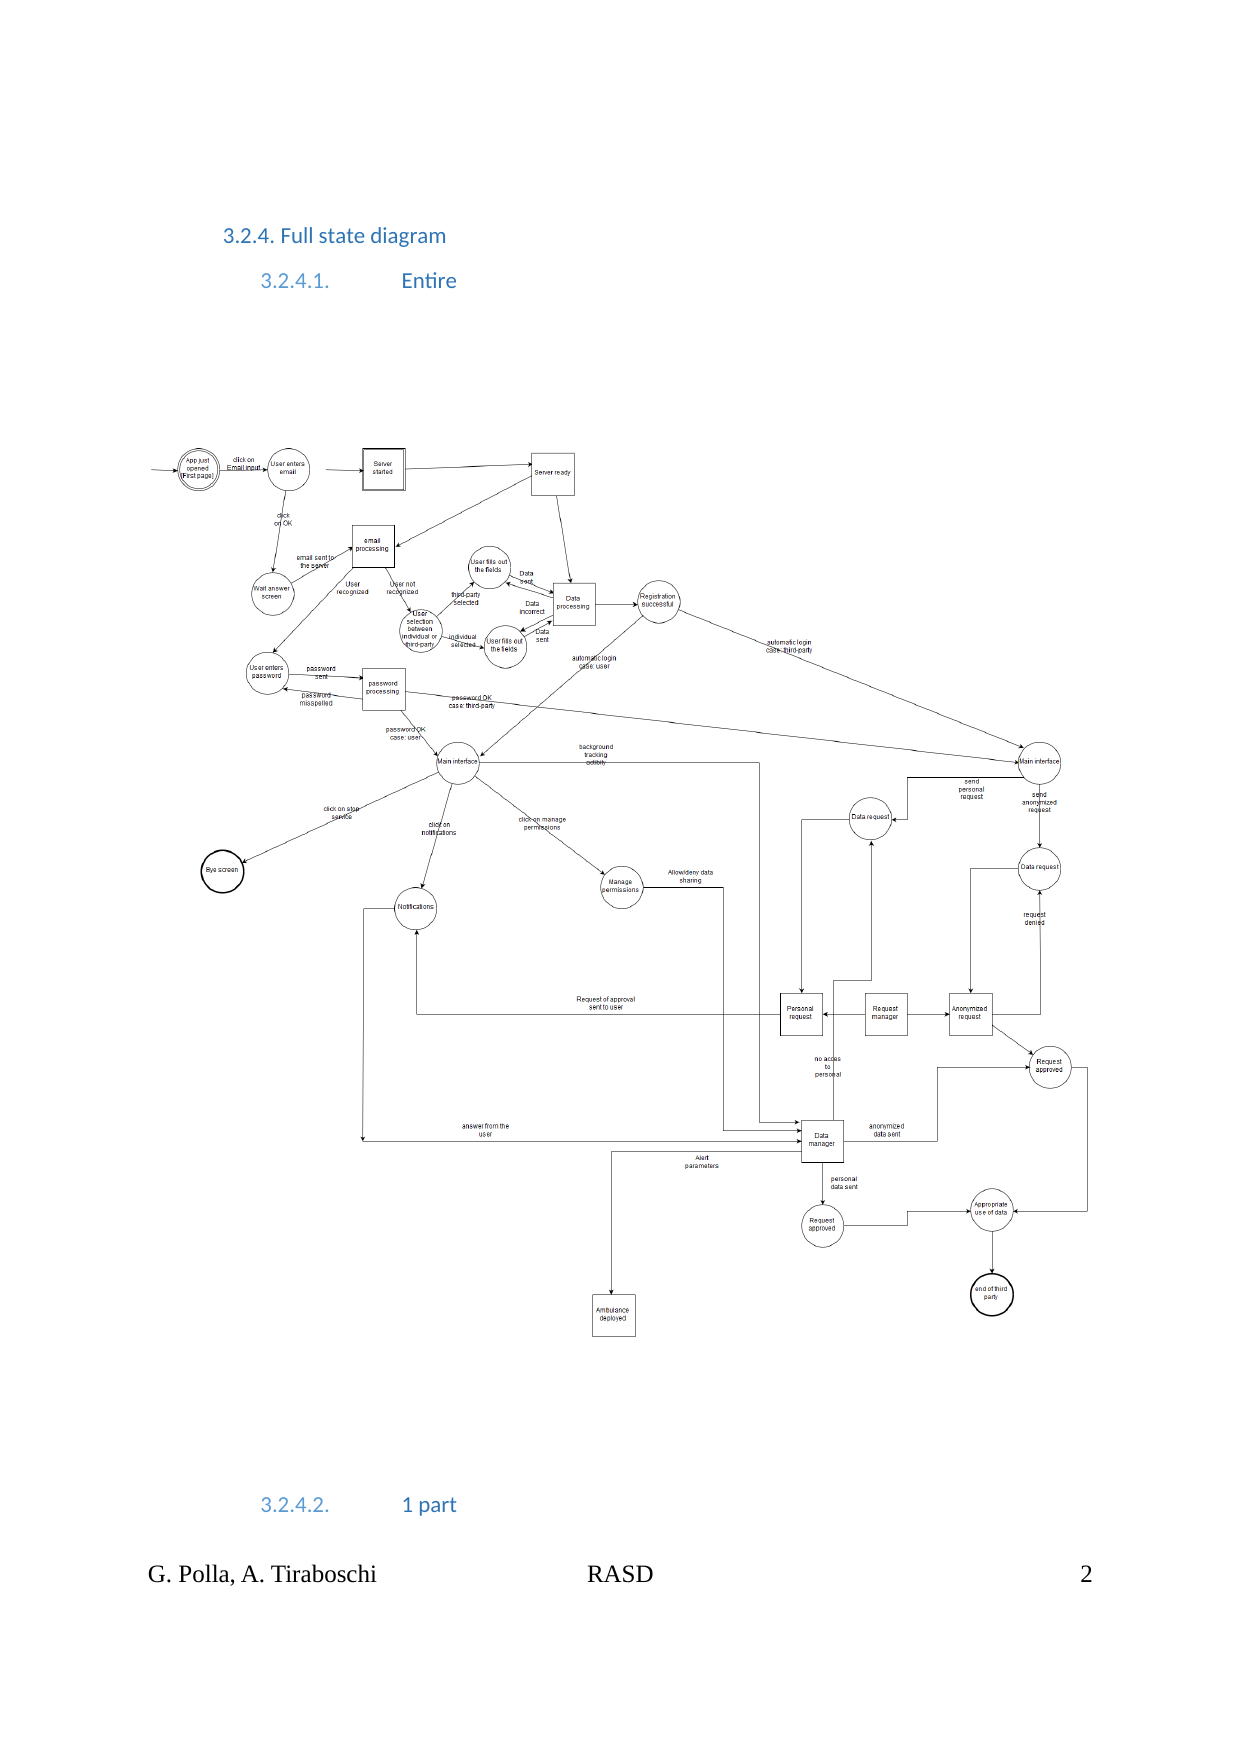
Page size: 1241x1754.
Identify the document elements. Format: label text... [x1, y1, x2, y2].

list Full state diagram [223, 221, 1093, 249]
list 1 part [260, 1490, 1093, 1518]
list Entire [260, 267, 1093, 295]
